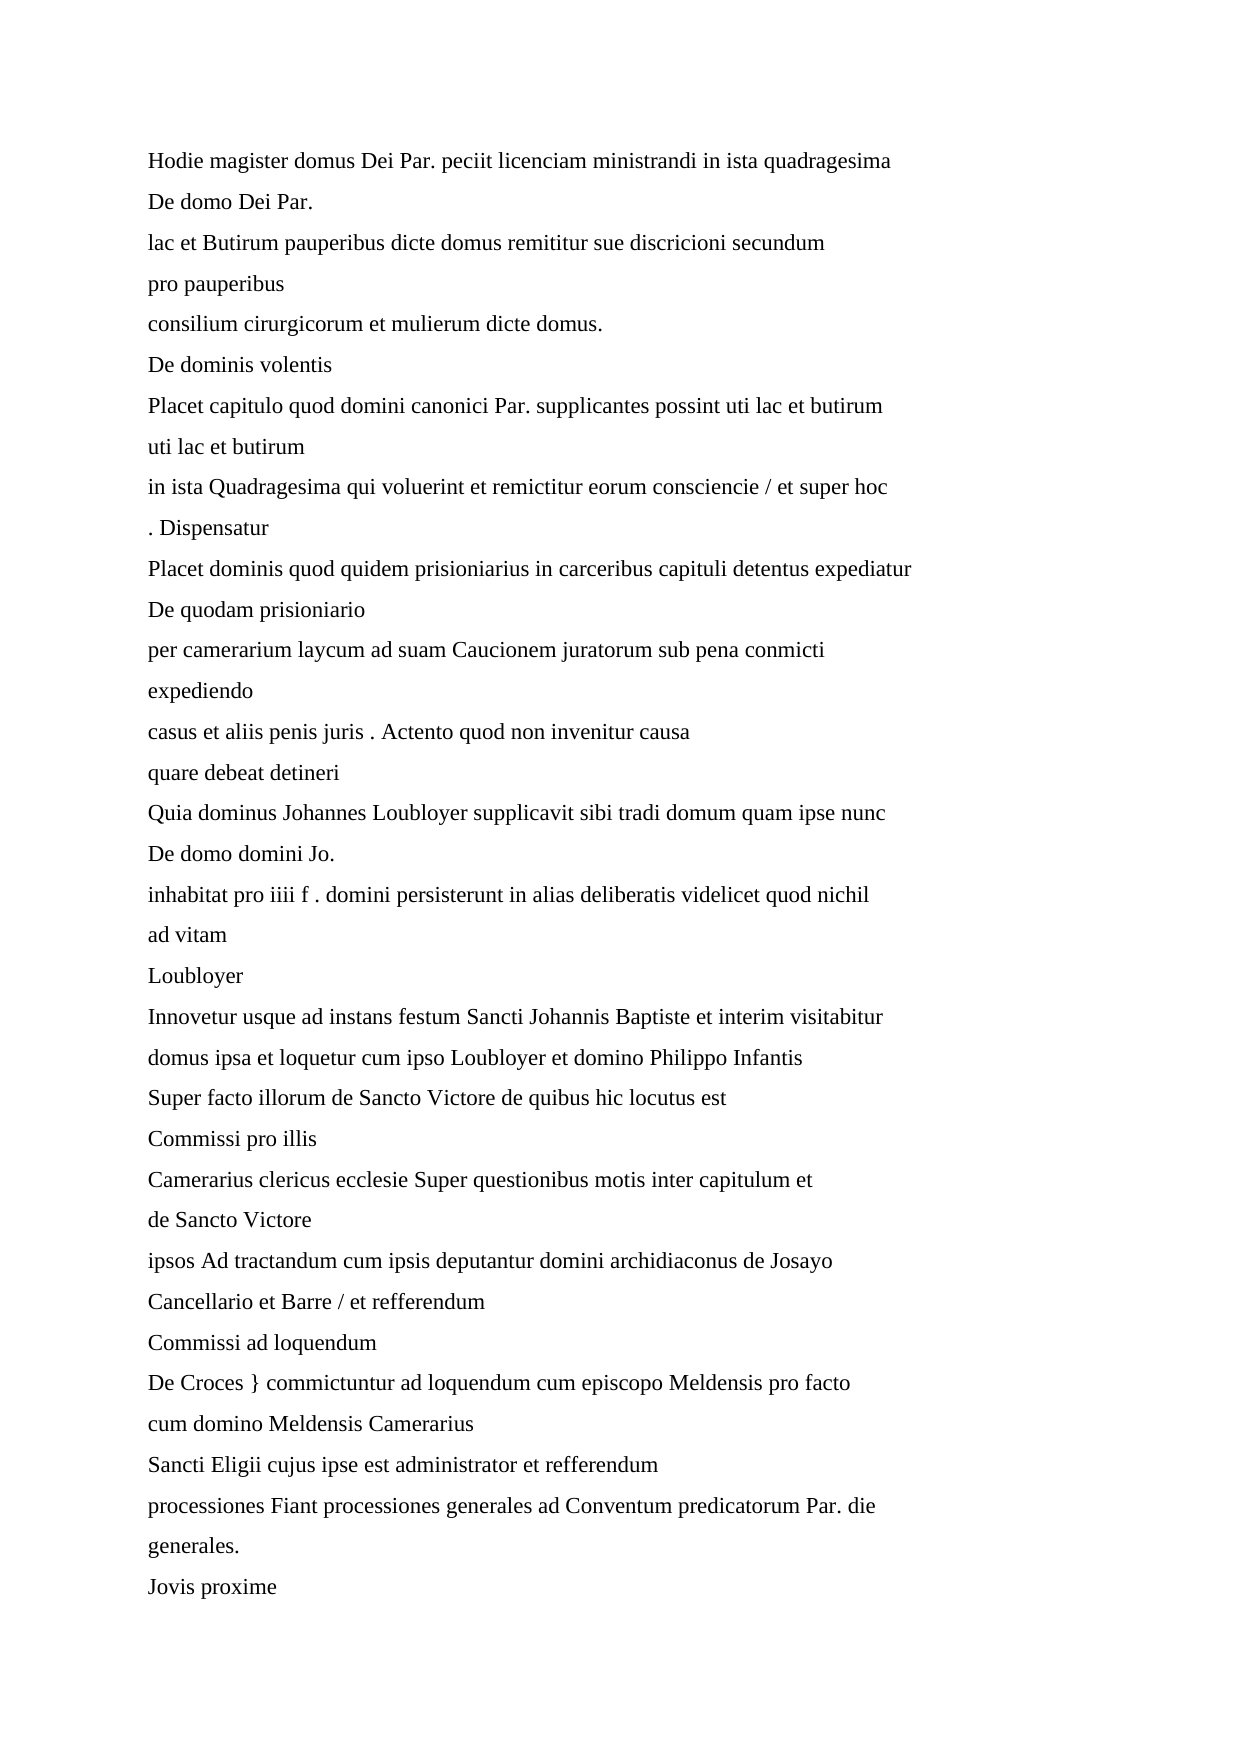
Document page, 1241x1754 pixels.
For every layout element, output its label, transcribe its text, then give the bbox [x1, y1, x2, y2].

text ipsos Ad tractandum cum ipsis deputantur domini archidiaconus de Josayo [148, 1247, 1093, 1274]
text processiones Fiant processiones generales ad Conventum predicatorum Par. die [148, 1492, 1093, 1518]
text expediendo [148, 677, 1093, 703]
text Jovis proxime [148, 1573, 1093, 1599]
text consilium cirurgicorum et mulierum dicte domus. [148, 311, 1093, 337]
text . Dispensatur [148, 514, 1093, 541]
text domus ipsa et loquetur cum ipso Loubloyer et domino Philippo Infantis [148, 1044, 1093, 1070]
text de Sancto Victore [148, 1207, 1093, 1233]
text Hodie magister domus Dei Par. peciit licenciam ministrandi in ista quadragesima [148, 148, 1093, 174]
text Placet dominis quod quidem prisioniarius in carceribus capituli detentus expediatur [148, 555, 1093, 581]
text Camerarius clericus ecclesie Super questionibus motis inter capitulum et [148, 1166, 1093, 1192]
text inhabitat pro iiii f . domini persisterunt in alias deliberatis videlicet quod nichil [148, 881, 1093, 907]
text De domo domini Jo. [148, 840, 1093, 866]
text Sancti Eligii cujus ipse est administrator et refferendum [148, 1451, 1093, 1477]
text Placet capitulo quod domini canonici Par. supplicantes possint uti lac et butirum [148, 392, 1093, 418]
text Commissi ad loquendum [148, 1329, 1093, 1355]
text Super facto illorum de Sancto Victore de quibus hic locutus est [148, 1084, 1093, 1111]
text De dominis volentis [148, 351, 1093, 378]
text per camerarium laycum ad suam Caucionem juratorum sub pena conmicti [148, 636, 1093, 663]
text in ista Quadragesima qui voluerint et remictitur eorum consciencie / et super hoc [148, 473, 1093, 500]
text ad vitam [148, 921, 1093, 948]
text quare debeat detineri [148, 758, 1093, 785]
text Loubloyer [148, 962, 1093, 988]
text cum domino Meldensis Camerarius [148, 1410, 1093, 1437]
text Cancellario et Barre / et refferendum [148, 1288, 1093, 1314]
text lac et Butirum pauperibus dicte domus remititur sue discricioni secundum [148, 229, 1093, 255]
text Innovetur usque ad instans festum Sancti Johannis Baptiste et interim visitabitur [148, 1003, 1093, 1029]
text De domo Dei Par. [148, 188, 1093, 215]
text generales. [148, 1532, 1093, 1559]
text uti lac et butirum [148, 433, 1093, 459]
text Quia dominus Johannes Loubloyer supplicavit sibi tradi domum quam ipse nunc [148, 799, 1093, 826]
text De quodam prisioniario [148, 596, 1093, 622]
text pro pauperibus [148, 270, 1093, 296]
text casus et aliis penis juris . Actento quod non invenitur causa [148, 718, 1093, 744]
text Commissi pro illis [148, 1125, 1093, 1151]
text De Croces } commictuntur ad loquendum cum episcopo Meldensis pro facto [148, 1369, 1093, 1396]
